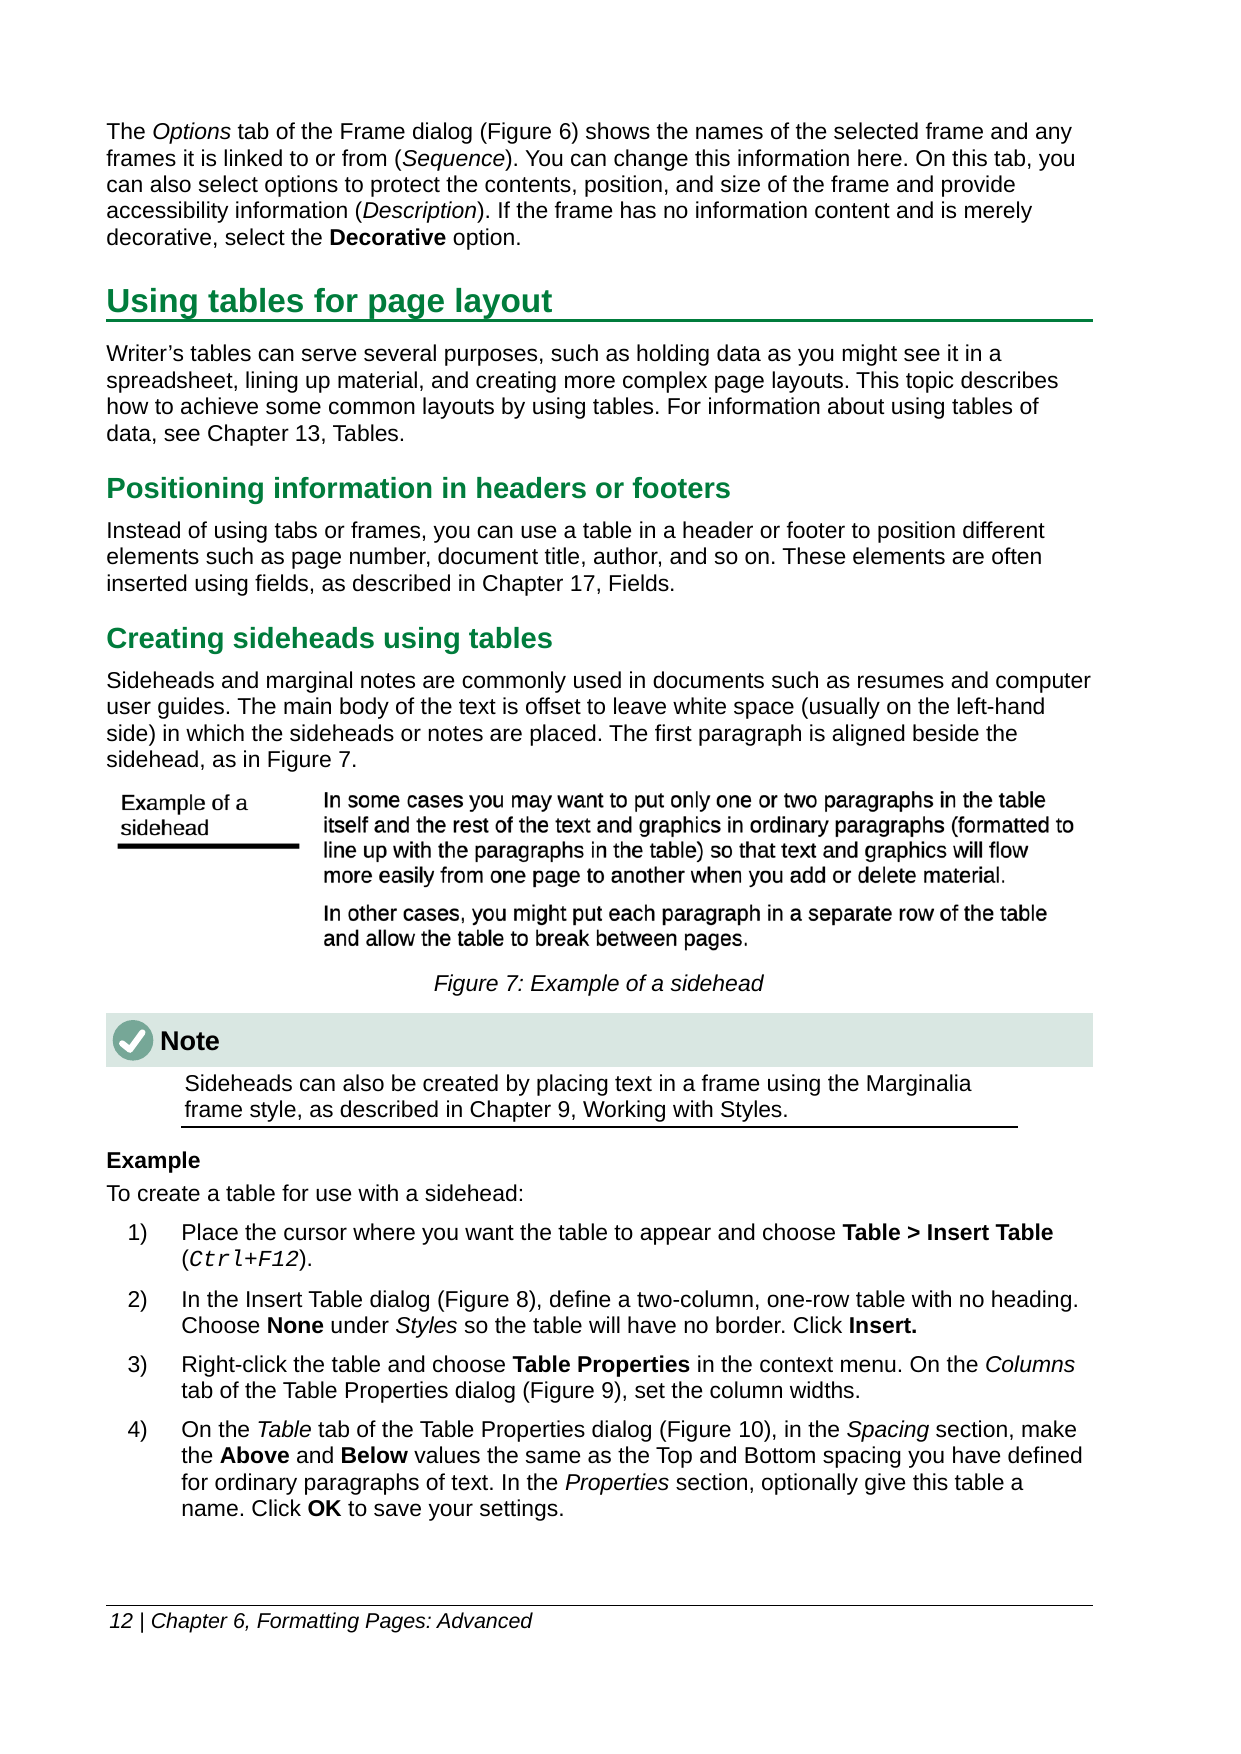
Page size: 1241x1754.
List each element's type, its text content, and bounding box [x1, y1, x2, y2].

text The Options tab of the Frame dialog (Figure 6) shows the names of the selected frame and any frames it is linked to or from (Sequence). You can change this information here. On this tab, you can also select options to protect the contents, position, and size of the frame and provide accessibility information (Description). If the frame has no information content and is merely decorative, select the Decorative option. [106, 118, 1093, 250]
text Figure 7: Example of a sidehead [106, 969, 1093, 996]
text Writer’s tables can serve several purposes, such as holding data as you might see it in a spreadsheet, lining up material, and creating more complex page layouts. This topic describes how to achieve some common layouts by using tables. For information about using tables of data, see Chapter 13, Tables. [106, 340, 1093, 446]
text Sideheads can also be created by placing text in a frame using the Marginalia frame style, as described in Chapter 9, Working with Styles. [181, 1067, 1018, 1126]
text Sideheads and marginal notes are commonly used in documents such as resumes and computer user guides. The main body of the text is offset to leave white space (usually on the left-hand side) in which the sideheads or notes are placed. The first paragraph is aligned beside the sidehead, as in Figure 7. [106, 667, 1093, 772]
text Instead of using tabs or frames, you can use a table in a header or footer to position different elements such as page number, document title, author, and so on. These elements are often inserted using fields, as described in Chapter 17, Fields. [106, 517, 1093, 596]
subtitle Positioning information in headers or footers [106, 471, 1093, 504]
list In the Insert Table dialog (Figure 8), define a two-column, one-row table with no heading. Choose None under Styles so the table will have no border. Click Insert. [148, 1286, 1093, 1338]
subtitle Note [106, 1013, 1093, 1067]
list Right-click the table and choose Table Properties in the context menu. On the Columns tab of the Table Properties dialog (Figure 9), set the column widths. [148, 1351, 1093, 1404]
picture [106, 785, 1093, 957]
subtitle Example [106, 1147, 1093, 1174]
list Place the cursor where you want the table to appear and choose Table > Insert Table (Ctrl+F12). [148, 1218, 1093, 1273]
list On the Table tab of the Table Properties dialog (Figure 10), in the Spacing section, make the Above and Below values the same as the Top and Bottom spacing you have defined for ordinary paragraphs of text. In the Properties section, optionally give this table a name. Click OK to save your settings. [148, 1416, 1093, 1522]
list To create a table for use with a sidehead: [106, 1180, 1093, 1206]
subtitle Creating sideheads using tables [106, 621, 1093, 654]
subtitle Using tables for page layout [106, 281, 1093, 319]
